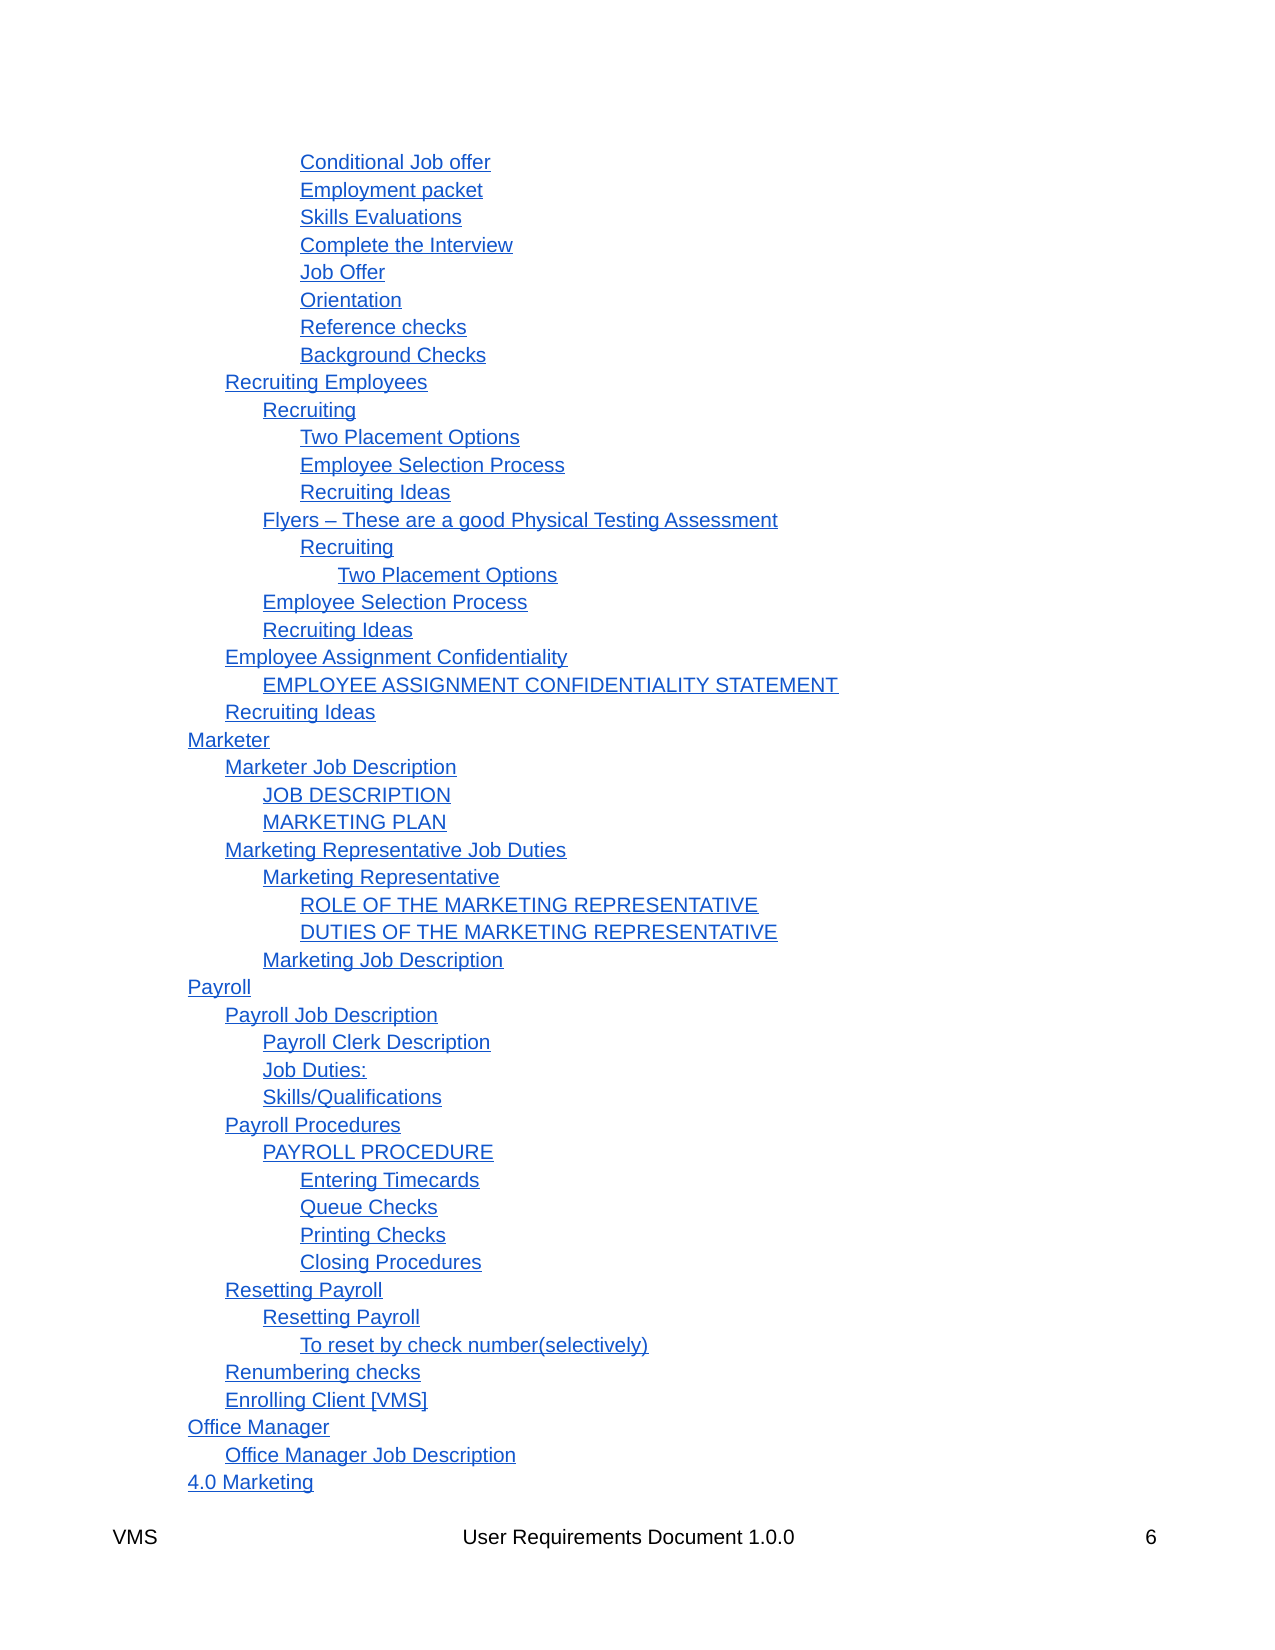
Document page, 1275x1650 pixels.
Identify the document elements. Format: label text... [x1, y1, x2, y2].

text DUTIES OF THE MARKETING REPRESENTATIVE [300, 920, 1162, 944]
text Employee Selection Process [262, 590, 1162, 614]
text Complete the Interview [300, 232, 1162, 256]
text Renumbering checks [225, 1360, 1162, 1384]
text Recruiting Employees [225, 370, 1162, 394]
text To reset by check number(selectively) [300, 1332, 1162, 1356]
text Orientation [300, 287, 1162, 311]
text Payroll [187, 975, 1162, 999]
text Recruiting Ideas [262, 617, 1162, 641]
text Office Manager Job Description [225, 1442, 1162, 1466]
text Employment packet [300, 177, 1162, 201]
text Printing Checks [300, 1222, 1162, 1246]
text ROLE OF THE MARKETING REPRESENTATIVE [300, 892, 1162, 916]
text Background Checks [300, 342, 1162, 366]
text Recruiting [262, 397, 1162, 421]
text Two Placement Options [300, 425, 1162, 449]
text Two Placement Options [337, 562, 1162, 586]
text Office Manager [187, 1415, 1162, 1439]
text MARKETING PLAN [262, 810, 1162, 834]
text Payroll Procedures [225, 1112, 1162, 1136]
text Marketer [187, 727, 1162, 751]
text PAYROLL PROCEDURE [262, 1140, 1162, 1164]
text Queue Checks [300, 1195, 1162, 1219]
text Resetting Payroll [225, 1277, 1162, 1301]
text Payroll Clerk Description [262, 1030, 1162, 1054]
text Payroll Job Description [225, 1002, 1162, 1026]
text Employee Selection Process [300, 452, 1162, 476]
text Enrolling Client [VMS] [225, 1387, 1162, 1411]
text Skills/Qualifications [262, 1085, 1162, 1109]
text Employee Assignment Confidentiality [225, 645, 1162, 669]
text Reference checks [300, 315, 1162, 339]
text Conditional Job offer [300, 150, 1162, 174]
text Job Duties: [262, 1057, 1162, 1081]
text EMPLOYEE ASSIGNMENT CONFIDENTIALITY STATEMENT [262, 672, 1162, 696]
text Closing Procedures [300, 1250, 1162, 1274]
text Marketing Job Description [262, 947, 1162, 971]
text Recruiting [300, 535, 1162, 559]
text Recruiting Ideas [225, 700, 1162, 724]
text Marketing Representative Job Duties [225, 837, 1162, 861]
text Entering Timecards [300, 1167, 1162, 1191]
text Job Offer [300, 260, 1162, 284]
text Resetting Payroll [262, 1305, 1162, 1329]
text JOB DESCRIPTION [262, 782, 1162, 806]
text 4.0 Marketing [187, 1470, 1162, 1494]
text Marketer Job Description [225, 755, 1162, 779]
text Skills Evaluations [300, 205, 1162, 229]
text Recruiting Ideas [300, 480, 1162, 504]
text Flyers – These are a good Physical Testing Assessment [262, 507, 1162, 531]
text Marketing Representative [262, 865, 1162, 889]
